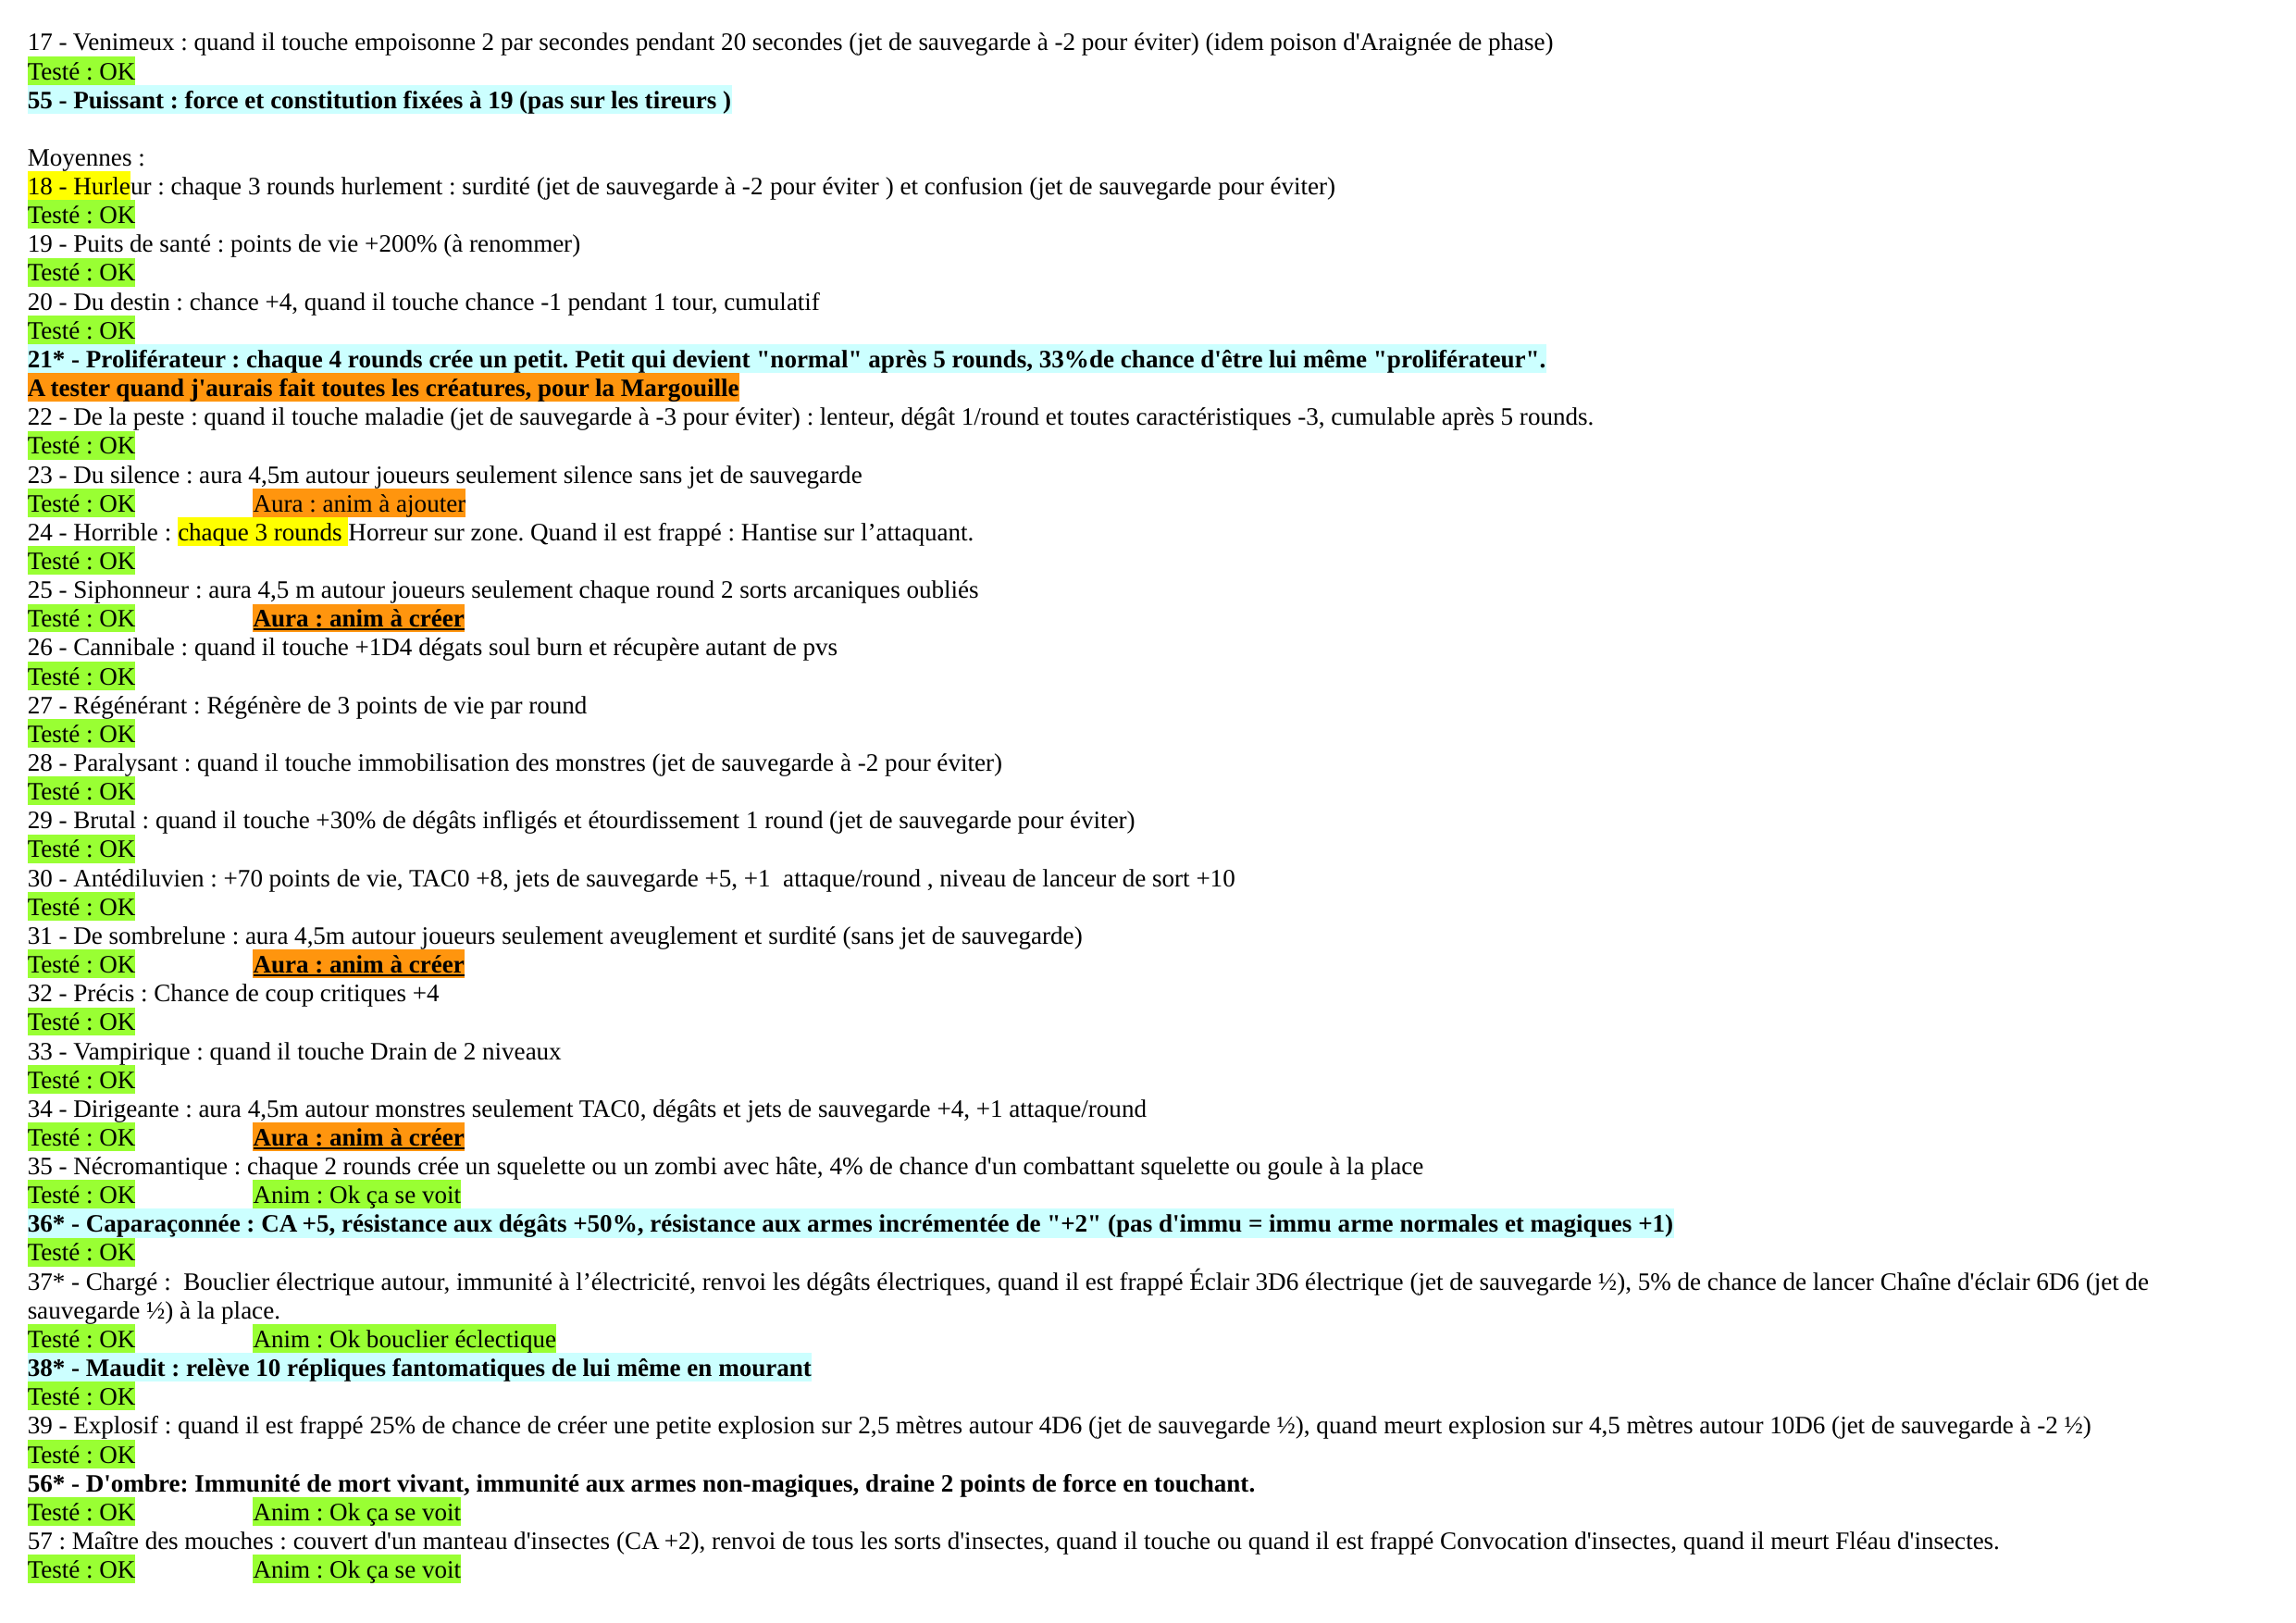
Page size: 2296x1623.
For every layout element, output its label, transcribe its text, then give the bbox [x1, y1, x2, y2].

text Testé : OK [27, 1238, 2268, 1267]
text 33 - Vampirique : quand il touche Drain de 2 niveaux [27, 1035, 2268, 1065]
text Testé : OK Anim : Ok ça se voit [27, 1555, 2268, 1583]
text Testé : OK Anim : Ok ça se voit [27, 1180, 2268, 1208]
text A tester quand j'aurais fait toutes les créatures, pour la Margouille [27, 373, 2268, 402]
text Moyennes : [27, 142, 2268, 171]
text 18 - Hurleur : chaque 3 rounds hurlement : surdité (jet de sauvegarde à -2 pour éviter ) et confusion (jet de sauvegarde pour éviter) [27, 171, 2268, 200]
text Testé : OK [27, 662, 2268, 690]
text Testé : OK Anim : Ok bouclier éclectique [27, 1324, 2268, 1353]
text Testé : OK [27, 776, 2268, 805]
text 17 - Venimeux : quand il touche empoisonne 2 par secondes pendant 20 secondes (jet de sauvegarde à -2 pour éviter) (idem poison d'Araignée de phase) [27, 27, 2268, 56]
text 23 - Du silence : aura 4,5m autour joueurs seulement silence sans jet de sauvegarde [27, 460, 2268, 489]
text Testé : OK [27, 835, 2268, 863]
text Testé : OK [27, 1381, 2268, 1410]
text 35 - Nécromantique : chaque 2 rounds crée un squelette ou un zombi avec hâte, 4% de chance d'un combattant squelette ou goule à la place [27, 1151, 2268, 1180]
text 27 - Régénérant : Régénère de 3 points de vie par round [27, 690, 2268, 719]
text 55 - Puissant : force et constitution fixées à 19 (pas sur les tireurs ) [27, 85, 2268, 114]
text 37* - Chargé : Bouclier électrique autour, immunité à l’électricité, renvoi les dégâts électriques, quand il est frappé Éclair 3D6 électrique (jet de sauvegarde ½), 5% de chance de lancer Chaîne d'éclair 6D6 (jet de sauvegarde ½) à la place. [27, 1267, 2268, 1324]
text 20 - Du destin : chance +4, quand il touche chance -1 pendant 1 tour, cumulatif [27, 287, 2268, 316]
text 28 - Paralysant : quand il touche immobilisation des monstres (jet de sauvegarde à -2 pour éviter) [27, 748, 2268, 776]
text Testé : OK [27, 1007, 2268, 1035]
text 19 - Puits de santé : points de vie +200% (à renommer) [27, 229, 2268, 258]
text Testé : OK [27, 719, 2268, 748]
text 29 - Brutal : quand il touche +30% de dégâts infligés et étourdissement 1 round (jet de sauvegarde pour éviter) [27, 805, 2268, 835]
text Testé : OK [27, 546, 2268, 575]
text 26 - Cannibale : quand il touche +1D4 dégats soul burn et récupère autant de pvs [27, 632, 2268, 662]
text 24 - Horrible : chaque 3 rounds Horreur sur zone. Quand il est frappé : Hantise sur l’attaquant. [27, 517, 2268, 546]
text 21* - Proliférateur : chaque 4 rounds crée un petit. Petit qui devient "normal" après 5 rounds, 33%de chance d'être lui même "proliférateur". [27, 344, 2268, 373]
text Testé : OK Aura : anim à créer [27, 1122, 2268, 1151]
text 56* - D'ombre: Immunité de mort vivant, immunité aux armes non-magiques, draine 2 points de force en touchant. [27, 1468, 2268, 1497]
text 57 : Maître des mouches : couvert d'un manteau d'insectes (CA +2), renvoi de tous les sorts d'insectes, quand il touche ou quand il est frappé Convocation d'insectes, quand il meurt Fléau d'insectes. [27, 1526, 2268, 1555]
text Testé : OK [27, 1065, 2268, 1094]
text 30 - Antédiluvien : +70 points de vie, TAC0 +8, jets de sauvegarde +5, +1 attaque/round , niveau de lanceur de sort +10 [27, 863, 2268, 892]
text Testé : OK [27, 1440, 2268, 1468]
text Testé : OK [27, 258, 2268, 287]
text Testé : OK Anim : Ok ça se voit [27, 1497, 2268, 1526]
text 31 - De sombrelune : aura 4,5m autour joueurs seulement aveuglement et surdité (sans jet de sauvegarde) [27, 921, 2268, 949]
text Testé : OK Aura : anim à créer [27, 603, 2268, 632]
text 32 - Précis : Chance de coup critiques +4 [27, 978, 2268, 1007]
text Testé : OK [27, 56, 2268, 85]
text 38* - Maudit : relève 10 répliques fantomatiques de lui même en mourant [27, 1353, 2268, 1381]
text 22 - De la peste : quand il touche maladie (jet de sauvegarde à -3 pour éviter) : lenteur, dégât 1/round et toutes caractéristiques -3, cumulable après 5 rounds. [27, 402, 2268, 431]
text Testé : OK [27, 431, 2268, 460]
text 36* - Caparaçonnée : CA +5, résistance aux dégâts +50%, résistance aux armes incrémentée de "+2" (pas d'immu = immu arme normales et magiques +1) [27, 1208, 2268, 1238]
text 39 - Explosif : quand il est frappé 25% de chance de créer une petite explosion sur 2,5 mètres autour 4D6 (jet de sauvegarde ½), quand meurt explosion sur 4,5 mètres autour 10D6 (jet de sauvegarde à -2 ½) [27, 1410, 2268, 1440]
text Testé : OK [27, 200, 2268, 229]
text Testé : OK [27, 316, 2268, 344]
text 34 - Dirigeante : aura 4,5m autour monstres seulement TAC0, dégâts et jets de sauvegarde +4, +1 attaque/round [27, 1094, 2268, 1122]
text Testé : OK Aura : anim à créer [27, 949, 2268, 978]
text Testé : OK [27, 892, 2268, 921]
text Testé : OK Aura : anim à ajouter [27, 489, 2268, 517]
text 25 - Siphonneur : aura 4,5 m autour joueurs seulement chaque round 2 sorts arcaniques oubliés [27, 575, 2268, 603]
